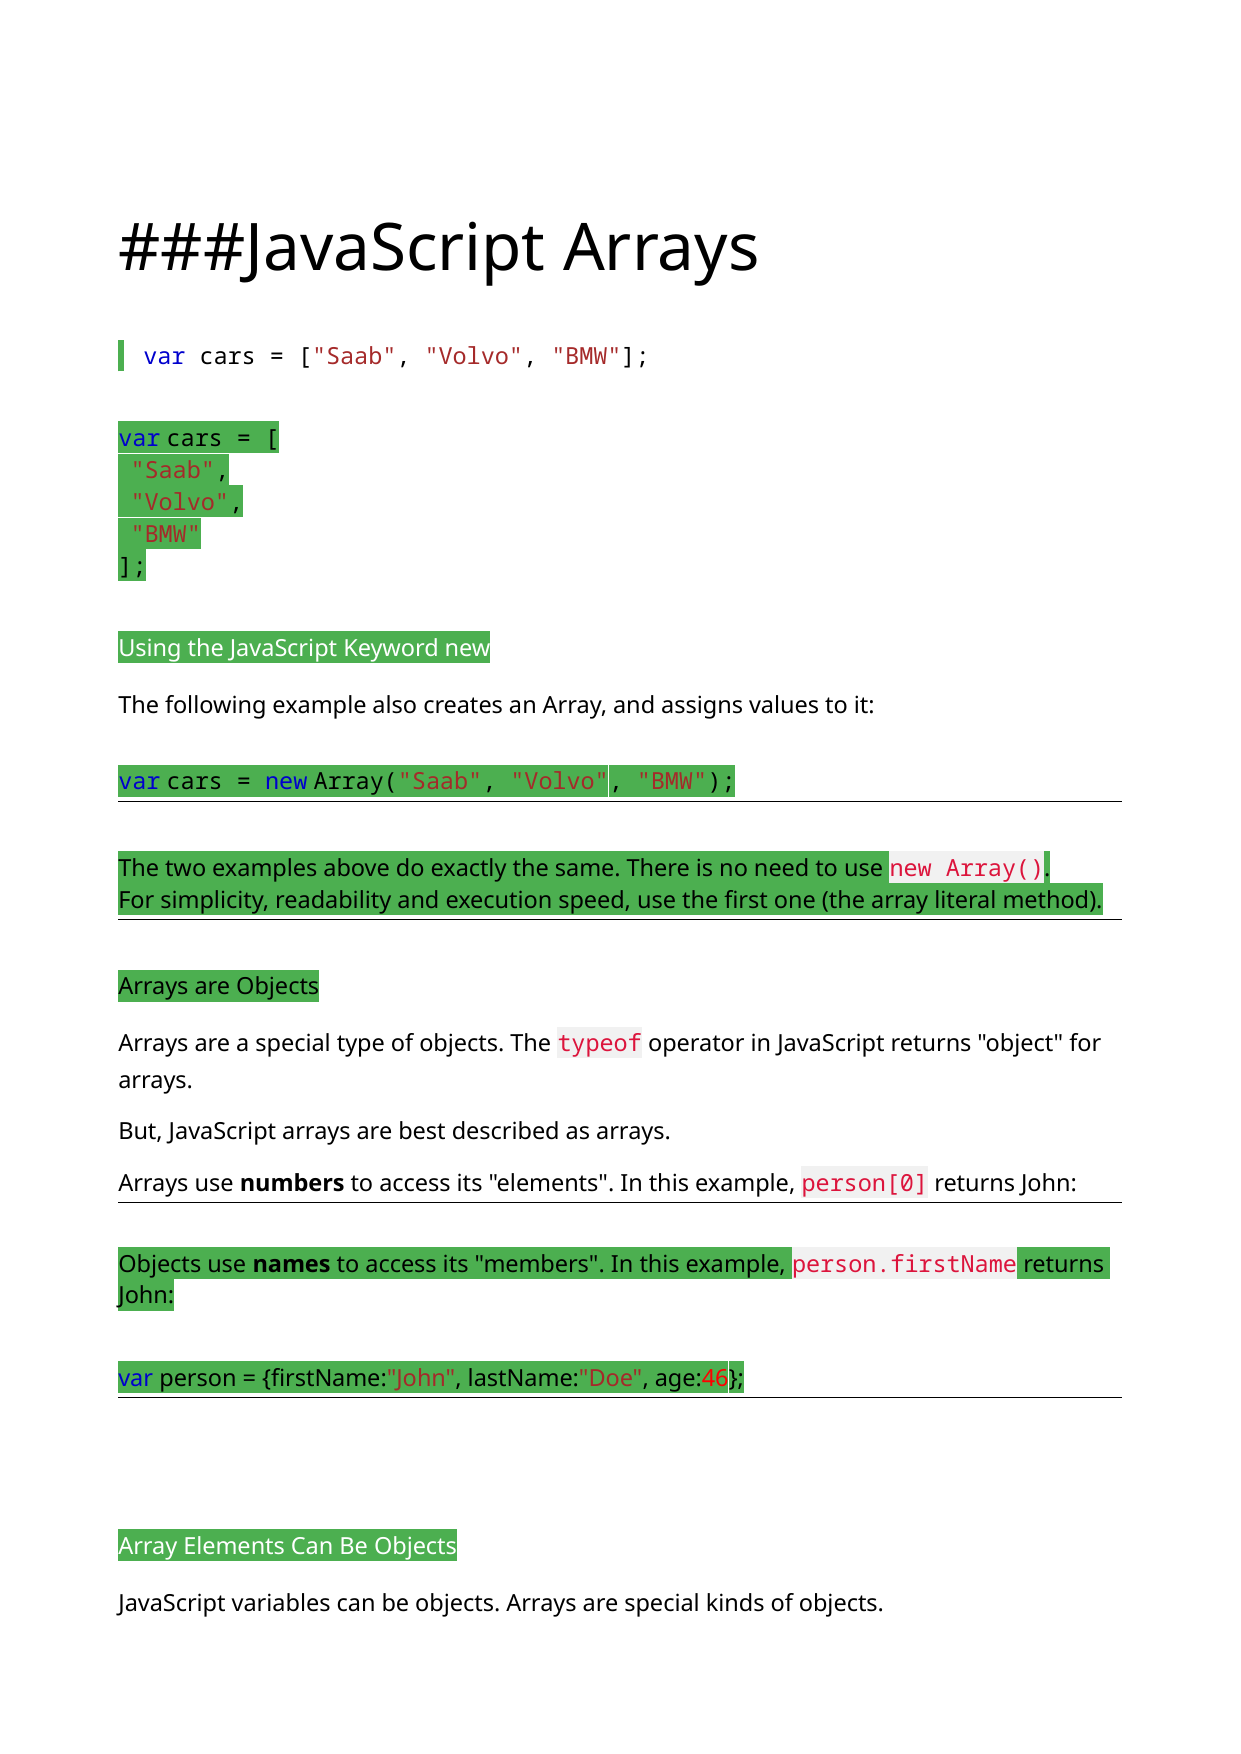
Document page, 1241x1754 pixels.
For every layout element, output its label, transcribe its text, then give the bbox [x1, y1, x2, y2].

subtitle Arrays are Objects [118, 969, 1122, 1002]
text var cars = new Array("Saab", "Volvo", "BMW"); [118, 765, 1122, 801]
text Arrays are a special type of objects. The typeof operator in JavaScript returns "object" for arrays. [118, 1027, 1122, 1095]
text The two examples above do exactly the same. There is no need to use new Array(). For simplicity, readability and execution speed, use the first one (the array literal method). [118, 851, 1122, 919]
subtitle ###JavaScript Arrays [118, 200, 1122, 289]
text But, JavaScript arrays are best described as arrays. [118, 1115, 1122, 1147]
text Objects use names to access its "members". In this example, person.firstName returns John: [118, 1247, 1122, 1311]
text var person = {firstName:"John", lastName:"Doe", age:46}; [118, 1361, 1122, 1397]
text The following example also creates an Array, and assigns values to it: [118, 688, 1122, 720]
subtitle Using the JavaScript Keyword new [118, 631, 1122, 663]
text var cars = [ "Saab", "Volvo", "BMW" ]; [118, 421, 1122, 581]
text JavaScript variables can be objects. Arrays are special kinds of objects. [118, 1586, 1122, 1618]
text var cars = ["Saab", "Volvo", "BMW"]; [118, 339, 1122, 371]
subtitle Array Elements Can Be Objects [118, 1529, 1122, 1561]
text Arrays use numbers to access its "elements". In this example, person[0] returns John: [118, 1166, 1122, 1202]
